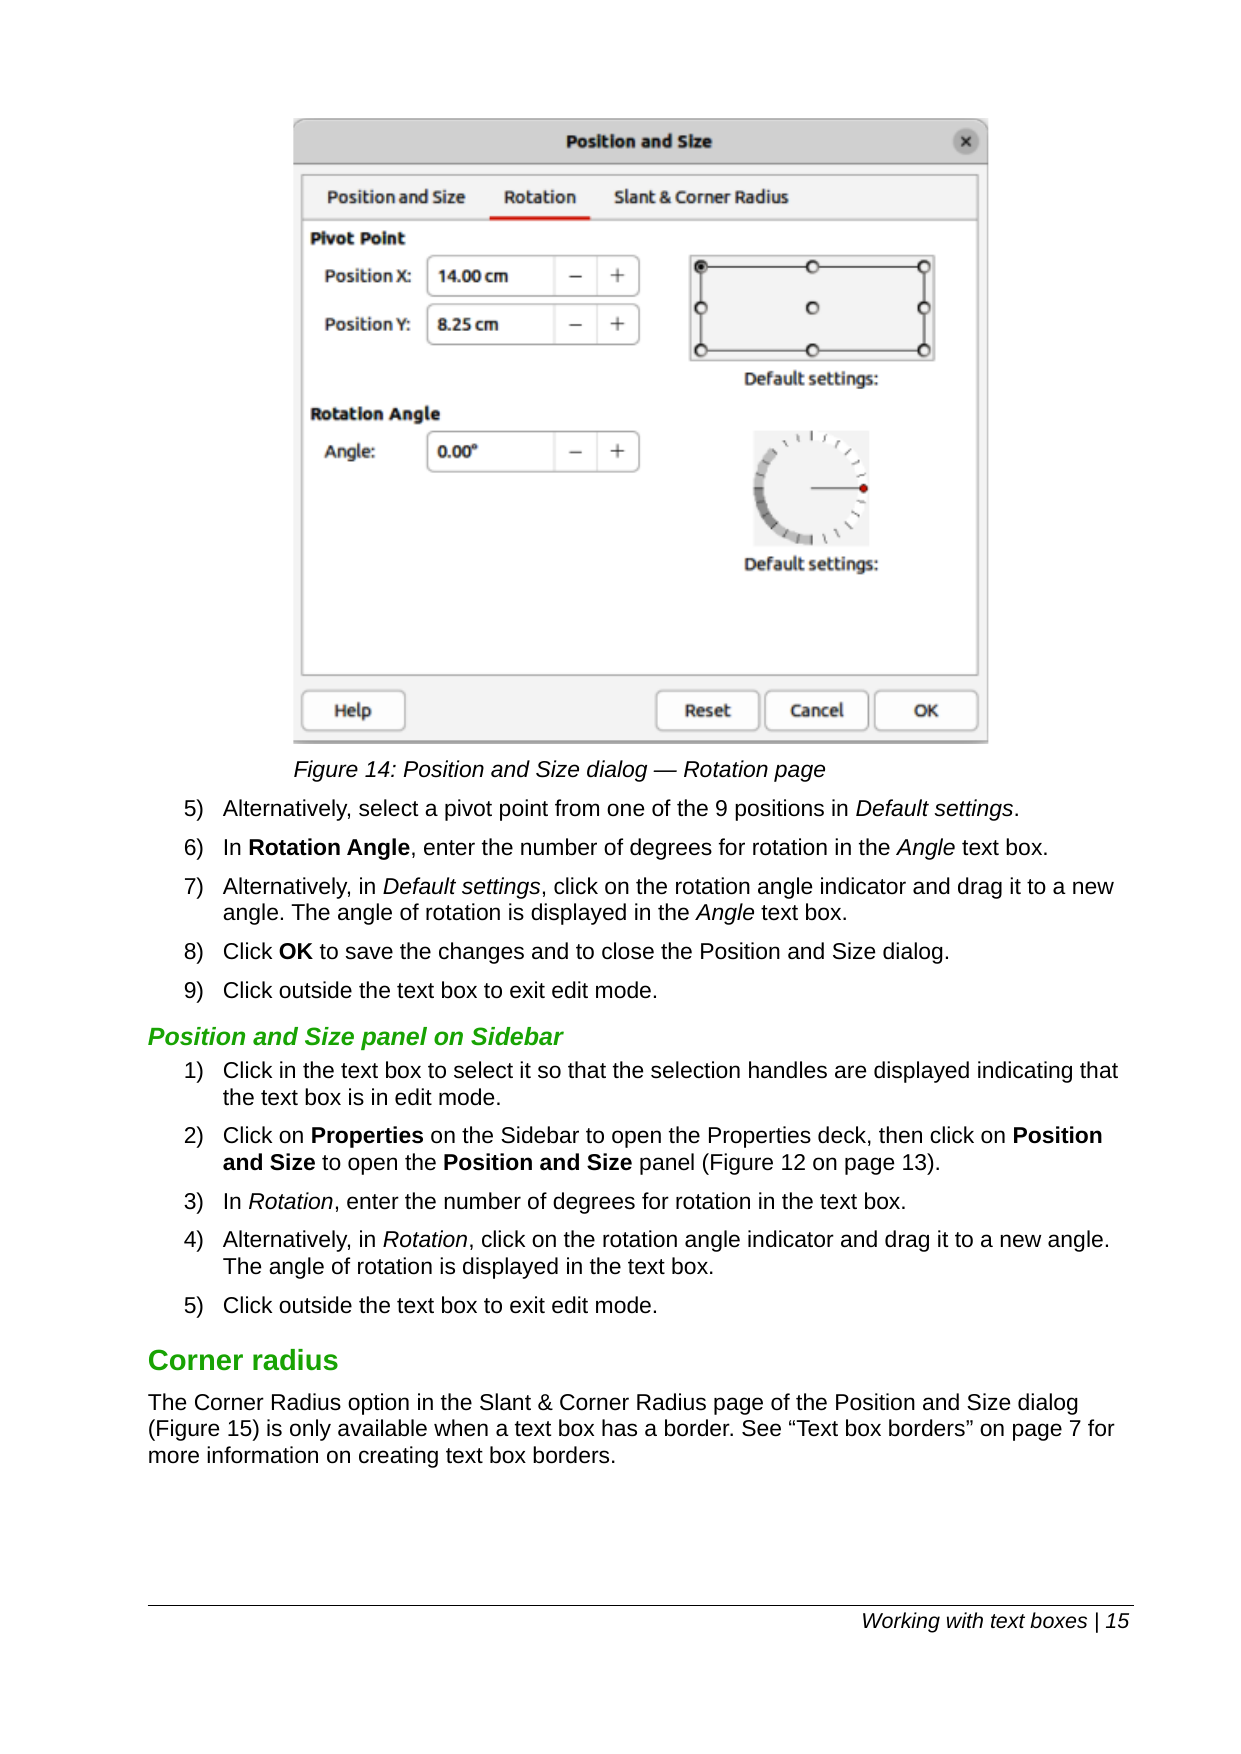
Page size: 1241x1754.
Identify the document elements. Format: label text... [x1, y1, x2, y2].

picture [293, 118, 989, 744]
list Click outside the text box to exit edit mode. [204, 1292, 1134, 1318]
list In Rotation Angle, enter the number of degrees for rotation in the Angle text box. [204, 834, 1134, 861]
subtitle Position and Size panel on Sidebar [148, 1022, 1134, 1051]
list Click in the text box to select it so that the selection handles are displayed indicating that the text box is in edit mode. [204, 1057, 1134, 1110]
text The Corner Radius option in the Slant & Corner Radius page of the Position and Size dialog (Figure 15) is only available when a text box has a border. See “Text box borders” on page 7 for more information on creating text box borders. [148, 1389, 1134, 1468]
list Alternatively, select a pivot point from one of the 9 positions in Default settings. [204, 795, 1134, 822]
list Click outside the text box to exit edit mode. [204, 977, 1134, 1003]
list Alternatively, in Rotation, click on the rotation angle indicator and drag it to a new angle. The angle of rotation is displayed in the text box. [204, 1226, 1134, 1279]
list Click on Properties on the Sidebar to open the Properties deck, then click on Position and Size to open the Position and Size panel (Figure 12 on page 13). [204, 1122, 1134, 1175]
subtitle Corner radius [148, 1343, 1134, 1377]
list In Rotation, enter the number of degrees for rotation in the text box. [204, 1188, 1134, 1214]
list Alternatively, in Default settings, click on the rotation angle indicator and drag it to a new angle. The angle of rotation is displayed in the Angle text box. [204, 873, 1134, 926]
list Click OK to save the changes and to close the Position and Size dialog. [204, 938, 1134, 964]
text Figure 14: Position and Size dialog — Rotation page [293, 756, 988, 783]
